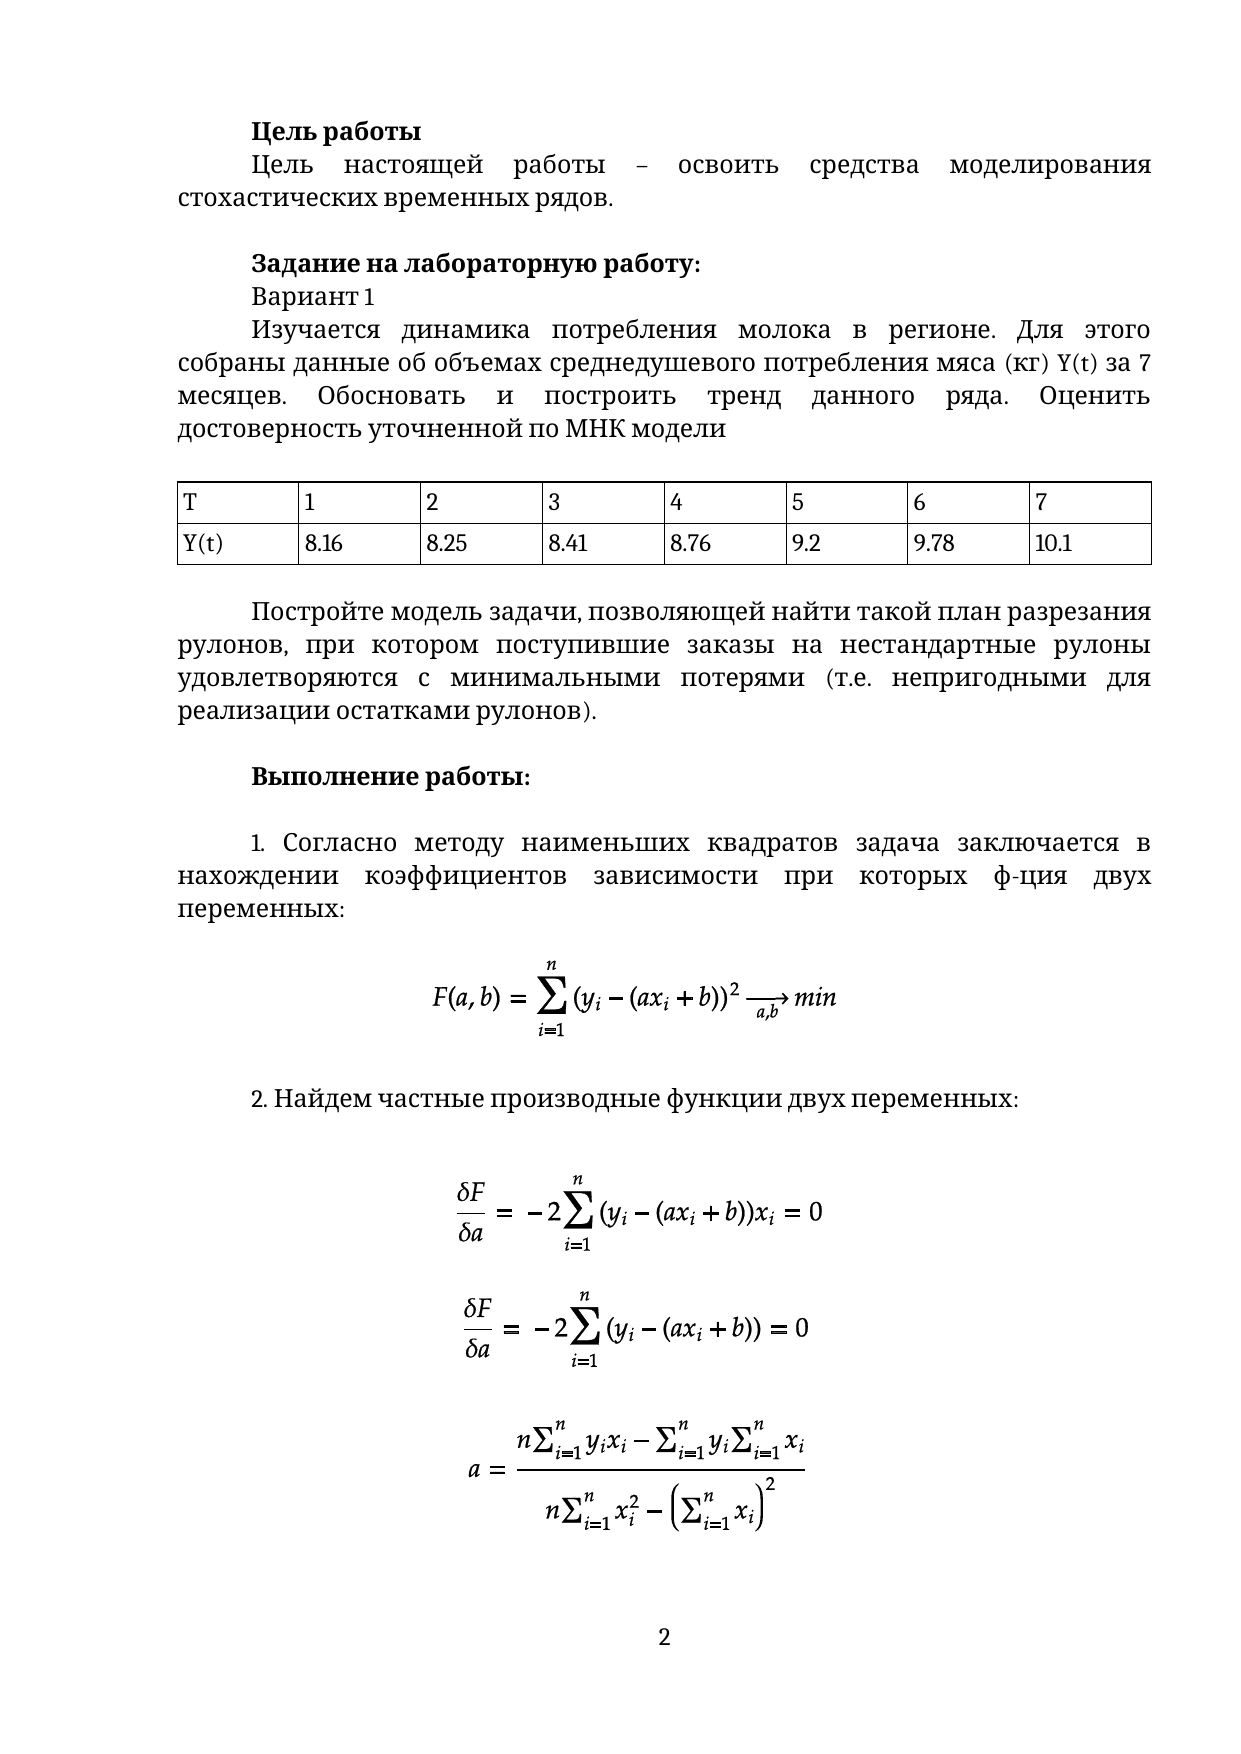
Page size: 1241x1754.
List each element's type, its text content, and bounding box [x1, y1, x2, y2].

table_header 3 [543, 483, 664, 523]
table_cell 8.76 [665, 524, 786, 564]
text 1. Согласно методу наименьших квадратов задача заключается в нахождении коэффициентов зависимости при которых ф-ция двух переменных: [177, 829, 1152, 924]
table_cell 9.78 [908, 524, 1029, 564]
text Задание на лабораторную работу: [177, 250, 1152, 279]
table_cell 8.25 [421, 524, 542, 564]
table_header 5 [787, 483, 907, 523]
table_header 2 [421, 483, 542, 523]
text Вариант 1 [177, 283, 1152, 312]
text Цель настоящей работы – освоить средства моделирования стохастических временных рядов. [177, 151, 1152, 213]
table_header 7 [1030, 483, 1151, 523]
text Цель работы [177, 118, 1152, 147]
table_header T [178, 483, 298, 523]
table_header 4 [665, 483, 786, 523]
text 2. Найдем частные производные функции двух переменных: [177, 1085, 1152, 1114]
table_cell Y(t) [178, 524, 298, 564]
table_header 1 [299, 483, 420, 523]
table_header 6 [908, 483, 1029, 523]
text Выполнение работы: [177, 763, 1152, 792]
text Изучается динамика потребления молока в регионе. Для этого собраны данные об объемах среднедушевого потребления мяса (кг) Y(t) за 7 месяцев. Обосновать и построить тренд данного ряда. Оценить достоверность уточненной по МНК модели [177, 316, 1152, 444]
table_cell 8.16 [299, 524, 420, 564]
table_cell 8.41 [543, 524, 664, 564]
table_cell 10.1 [1030, 524, 1151, 564]
table_cell 9.2 [787, 524, 907, 564]
text Постройте модель задачи, позволяющей найти такой план разрезания рулонов, при котором поступившие заказы на нестандартные рулоны удовлетворяются с минимальными потерями (т.е. непригодными для реализации остатками рулонов). [177, 598, 1152, 726]
